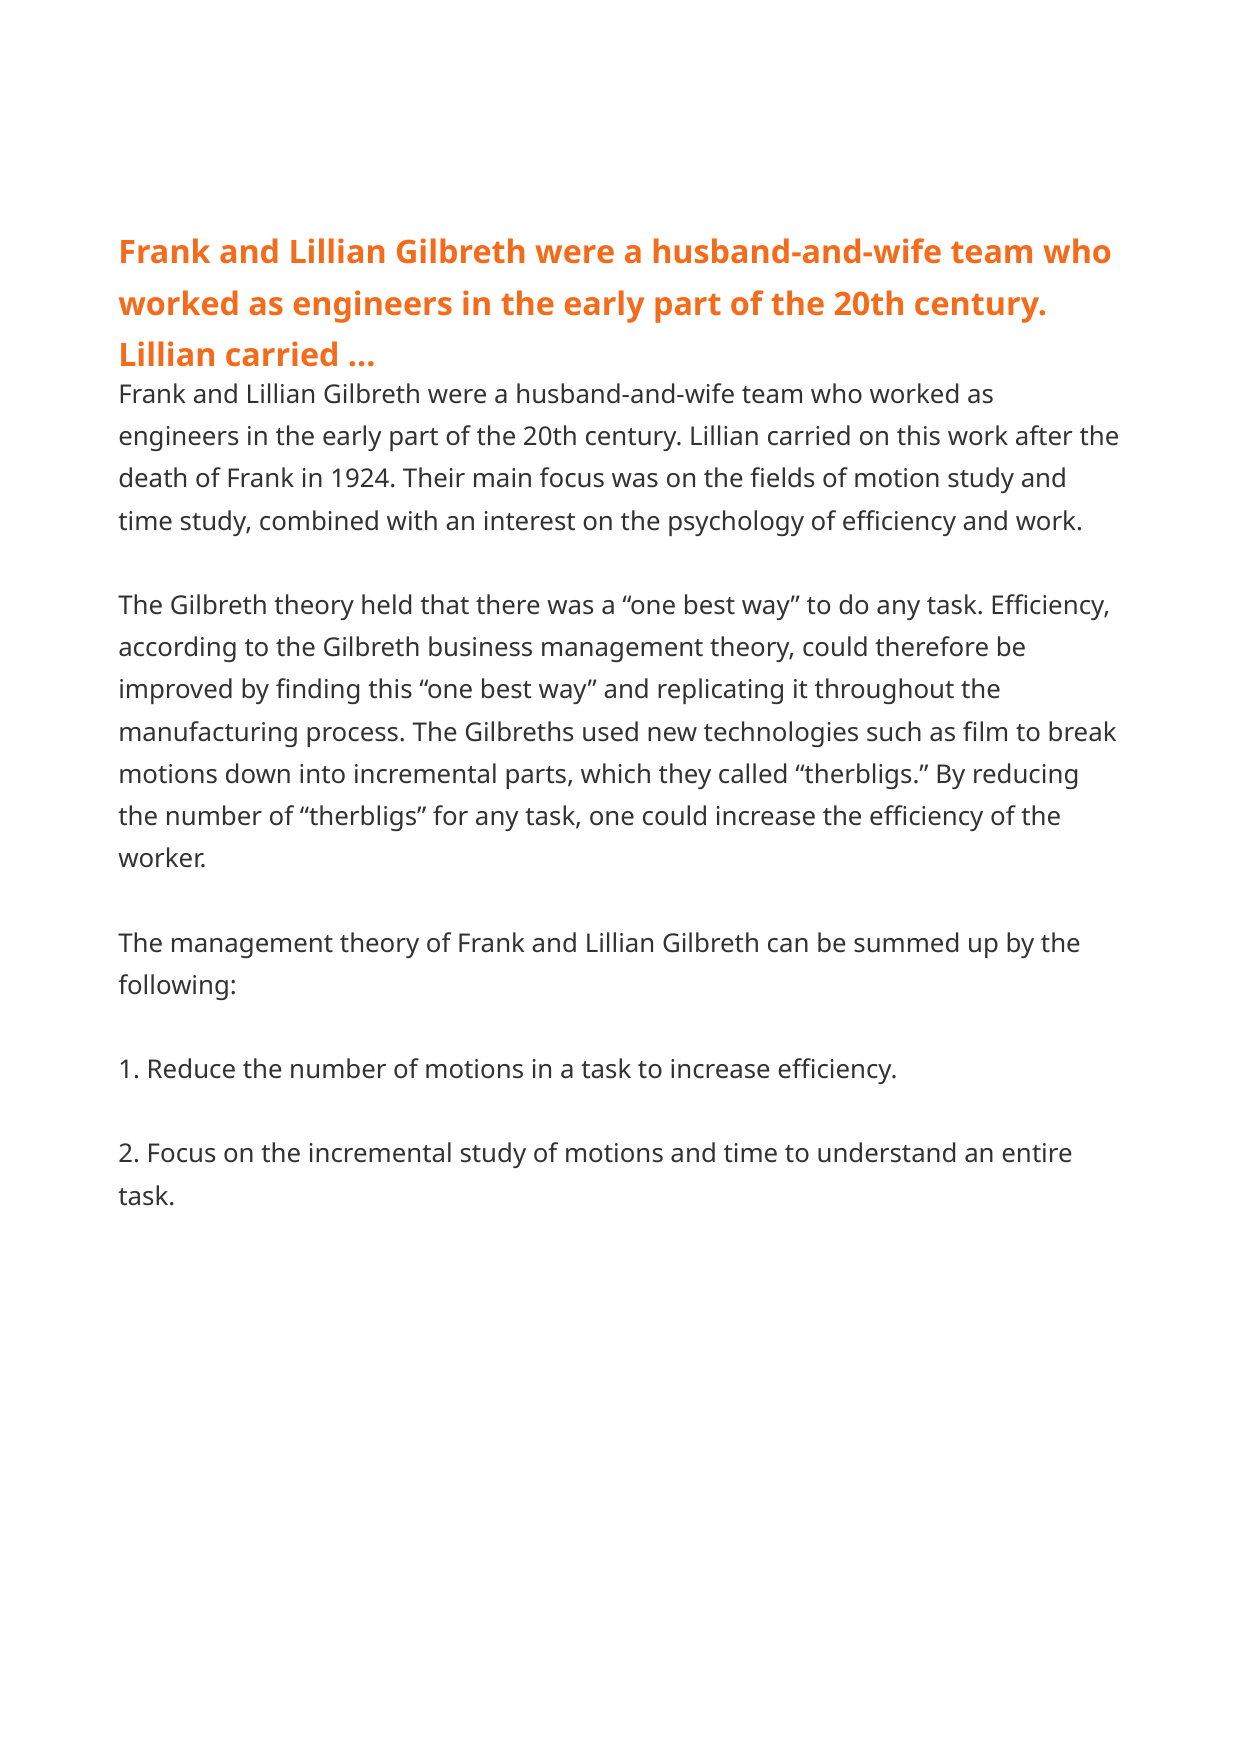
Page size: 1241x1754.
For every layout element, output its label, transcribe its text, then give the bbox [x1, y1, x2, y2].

text Frank and Lillian Gilbreth were a husband-and-wife team who worked as engineers in the early part of the 20th century. Lillian carried on this work after the death of Frank in 1924. Their main focus was on the fields of motion study and time study, combined with an interest on the psychology of efficiency and work. The Gilbreth theory held that there was a “one best way” to do any task. Efficiency, according to the Gilbreth business management theory, could therefore be improved by finding this “one best way” and replicating it throughout the manufacturing process. The Gilbreths used new technologies such as film to break motions down into incremental parts, which they called “therbligs.” By reducing the number of “therbligs” for any task, one could increase the efficiency of the worker. The management theory of Frank and Lillian Gilbreth can be summed up by the following: 1. Reduce the number of motions in a task to increase efficiency. 2. Focus on the incremental study of motions and time to understand an entire task. [118, 376, 1122, 1213]
text Frank and Lillian Gilbreth were a husband-and-wife team who worked as engineers in the early part of the 20th century. Lillian carried ... [118, 221, 1122, 376]
